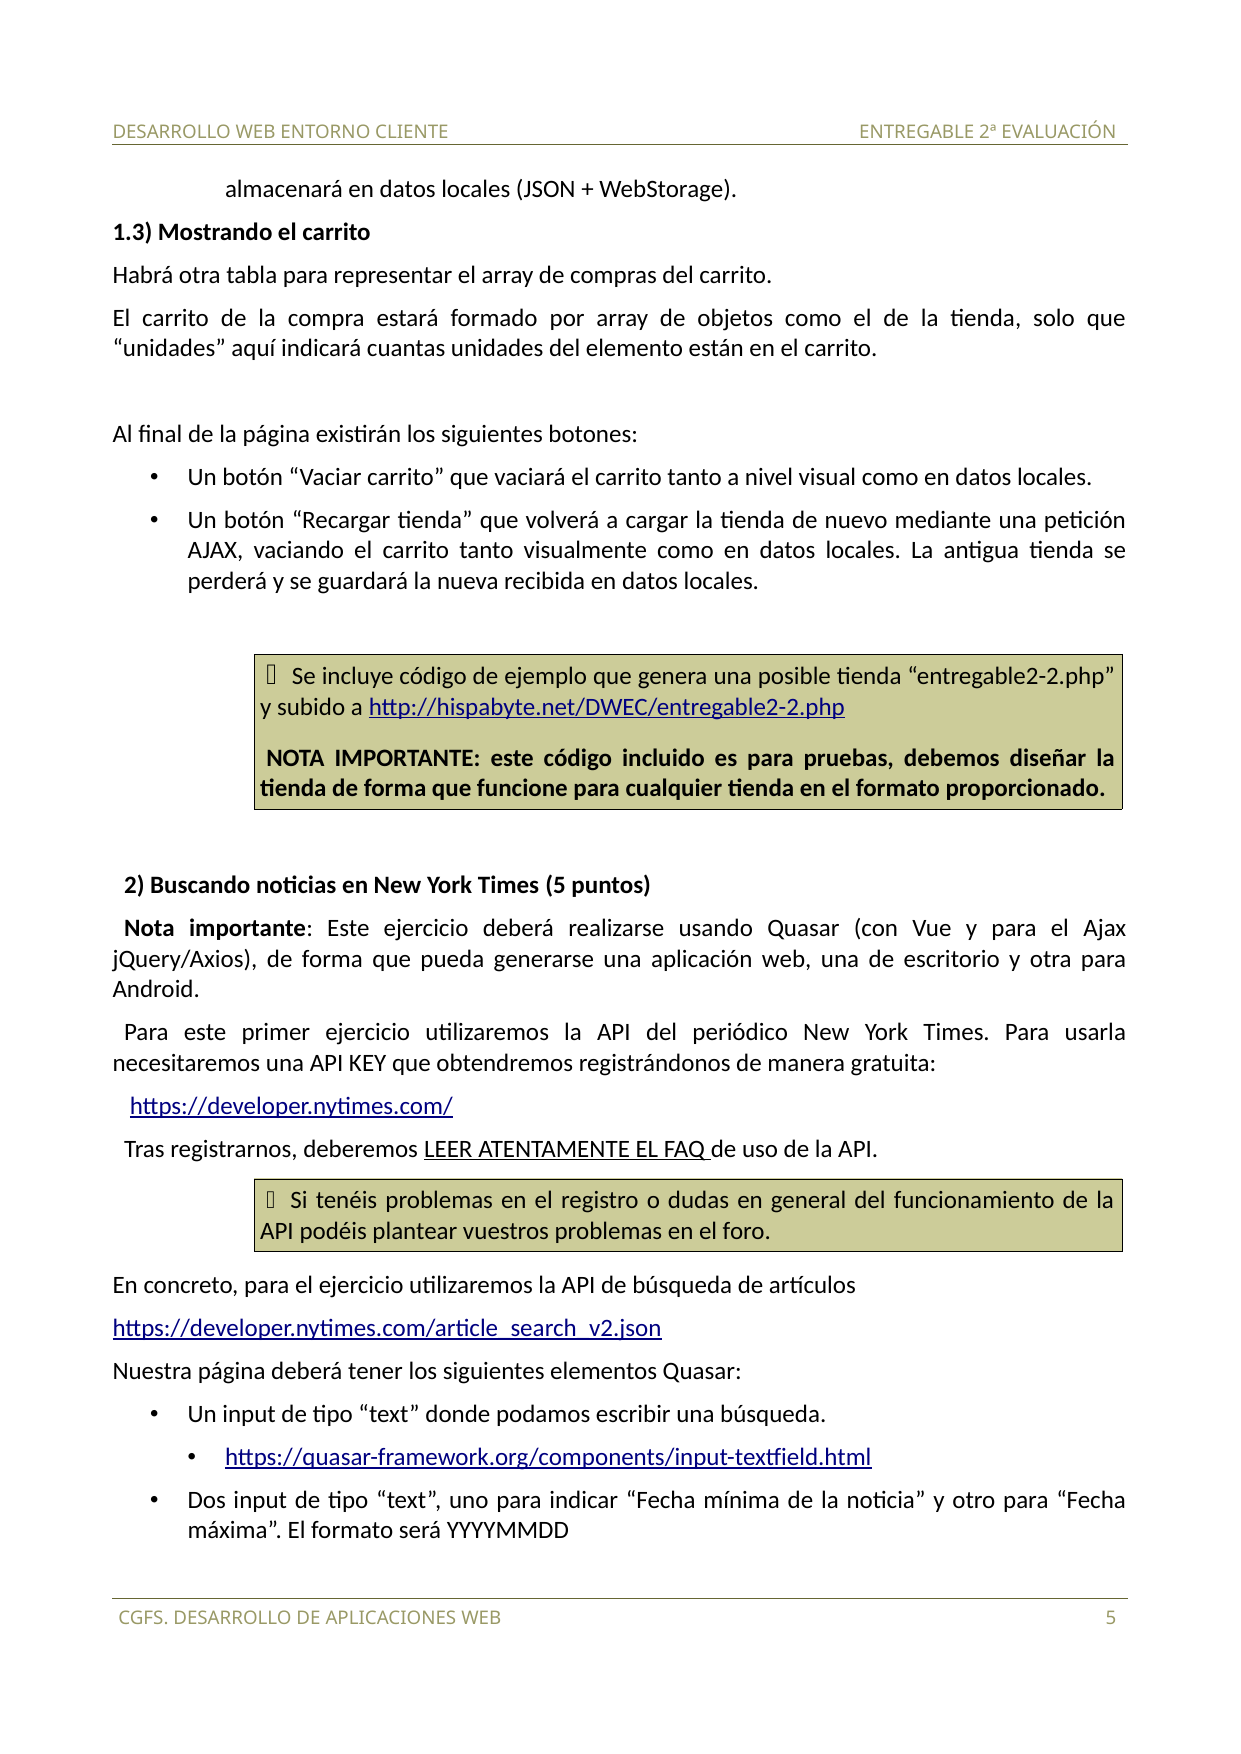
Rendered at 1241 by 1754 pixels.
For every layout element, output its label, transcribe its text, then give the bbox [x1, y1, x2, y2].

list https://quasar-framework.org/components/input-textfield.html [187, 1441, 1128, 1472]
list Un botón “Vaciar carrito” que vaciará el carrito tanto a nivel visual como en datos locales. [150, 461, 1128, 492]
text https://developer.nytimes.com/ [112, 1090, 1128, 1120]
text  Si tenéis problemas en el registro o dudas en general del funcionamiento de la API podéis plantear vuestros problemas en el foro. [255, 1180, 1122, 1251]
text Nuestra página deberá tener los siguientes elementos Quasar: [112, 1355, 1128, 1386]
list almacenará en datos locales (JSON + WebStorage). [187, 173, 1128, 204]
text El carrito de la compra estará formado por array de objetos como el de la tienda, solo que “unidades” aquí indicará cuantas unidades del elemento están en el carrito. [112, 302, 1128, 363]
list Un botón “Recargar tienda” que volverá a cargar la tienda de nuevo mediante una petición AJAX, vaciando el carrito tanto visualmente como en datos locales. La antigua tienda se perderá y se guardará la nueva recibida en datos locales. [150, 504, 1128, 596]
text  Se incluye código de ejemplo que genera una posible tienda “entregable2-2.php” y subido a http://hispabyte.net/DWEC/entregable2-2.php [255, 655, 1122, 721]
text Para este primer ejercicio utilizaremos la API del periódico New York Times. Para usarla necesitaremos una API KEY que obtendremos registrándonos de manera gratuita: [112, 1016, 1128, 1077]
text Al final de la página existirán los siguientes botones: [112, 418, 1128, 449]
list Un input de tipo “text” donde podamos escribir una búsqueda. [150, 1398, 1128, 1429]
text Tras registrarnos, deberemos LEER ATENTAMENTE EL FAQ de uso de la API. [112, 1133, 1128, 1163]
text Habrá otra tabla para representar el array de compras del carrito. [112, 259, 1128, 289]
text En concreto, para el ejercicio utilizaremos la API de búsqueda de artículos [112, 1269, 1128, 1300]
text https://developer.nytimes.com/article_search_v2.json [112, 1312, 1128, 1343]
list Dos input de tipo “text”, uno para indicar “Fecha mínima de la noticia” y otro para “Fecha máxima”. El formato será YYYYMMDD [150, 1484, 1128, 1545]
text Nota importante: Este ejercicio deberá realizarse usando Quasar (con Vue y para el Ajax jQuery/Axios), de forma que pueda generarse una aplicación web, una de escritorio y otra para Android. [112, 912, 1128, 1004]
text 2) Buscando noticias en New York Times (5 puntos) [112, 869, 1128, 900]
text 1.3) Mostrando el carrito [112, 216, 1128, 247]
text NOTA IMPORTANTE: este código incluido es para pruebas, debemos diseñar la tienda de forma que funcione para cualquier tienda en el formato proporcionado. [255, 736, 1122, 809]
